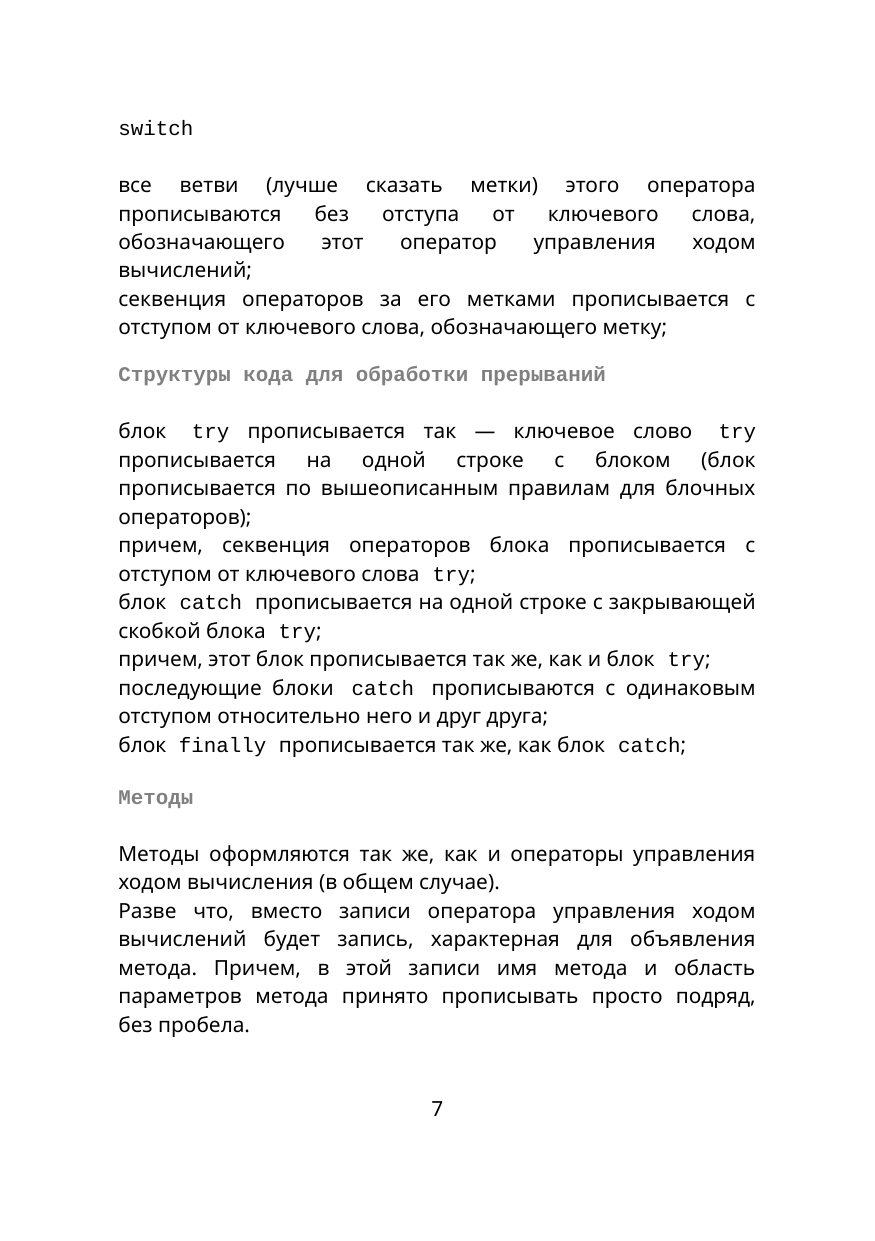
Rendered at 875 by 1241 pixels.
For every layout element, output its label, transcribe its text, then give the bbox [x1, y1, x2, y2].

text Методы оформляются так же, как и операторы управления ходом вычисления (в общем случае). [118, 839, 756, 896]
text причем, этот блок прописывается так же, как и блок try; [118, 644, 756, 673]
text блок catch прописывается на одной строке с закрывающей скобкой блока try; [118, 587, 756, 644]
text switch [118, 118, 756, 142]
text блок finally прописывается так же, как блок catch; [118, 730, 756, 758]
text все ветви (лучше сказать метки) этого оператора прописываются без отступа от ключевого слова, обозначающего этот оператор управления ходом вычислений; [118, 170, 756, 284]
text блок try прописывается так — ключевое слово try прописывается на одной строке с блоком (блок прописывается по вышеописанным правилам для блочных операторов); [118, 417, 756, 530]
text Структуры кода для обработки прерываний [118, 364, 756, 388]
text причем, секвенция операторов блока прописывается с отступом от ключевого слова try; [118, 530, 756, 587]
text последующие блоки catch прописываются с одинаковым отступом относительно него и друг друга; [118, 673, 756, 730]
text секвенция операторов за его метками прописывается с отступом от ключевого слова, обозначающего метку; [118, 284, 756, 341]
text Разве что, вместо записи оператора управления ходом вычислений будет запись, характерная для объявления метода. Причем, в этой записи имя метода и область параметров метода принято прописывать просто подряд, без пробела. [118, 896, 756, 1038]
text Методы [118, 787, 756, 811]
